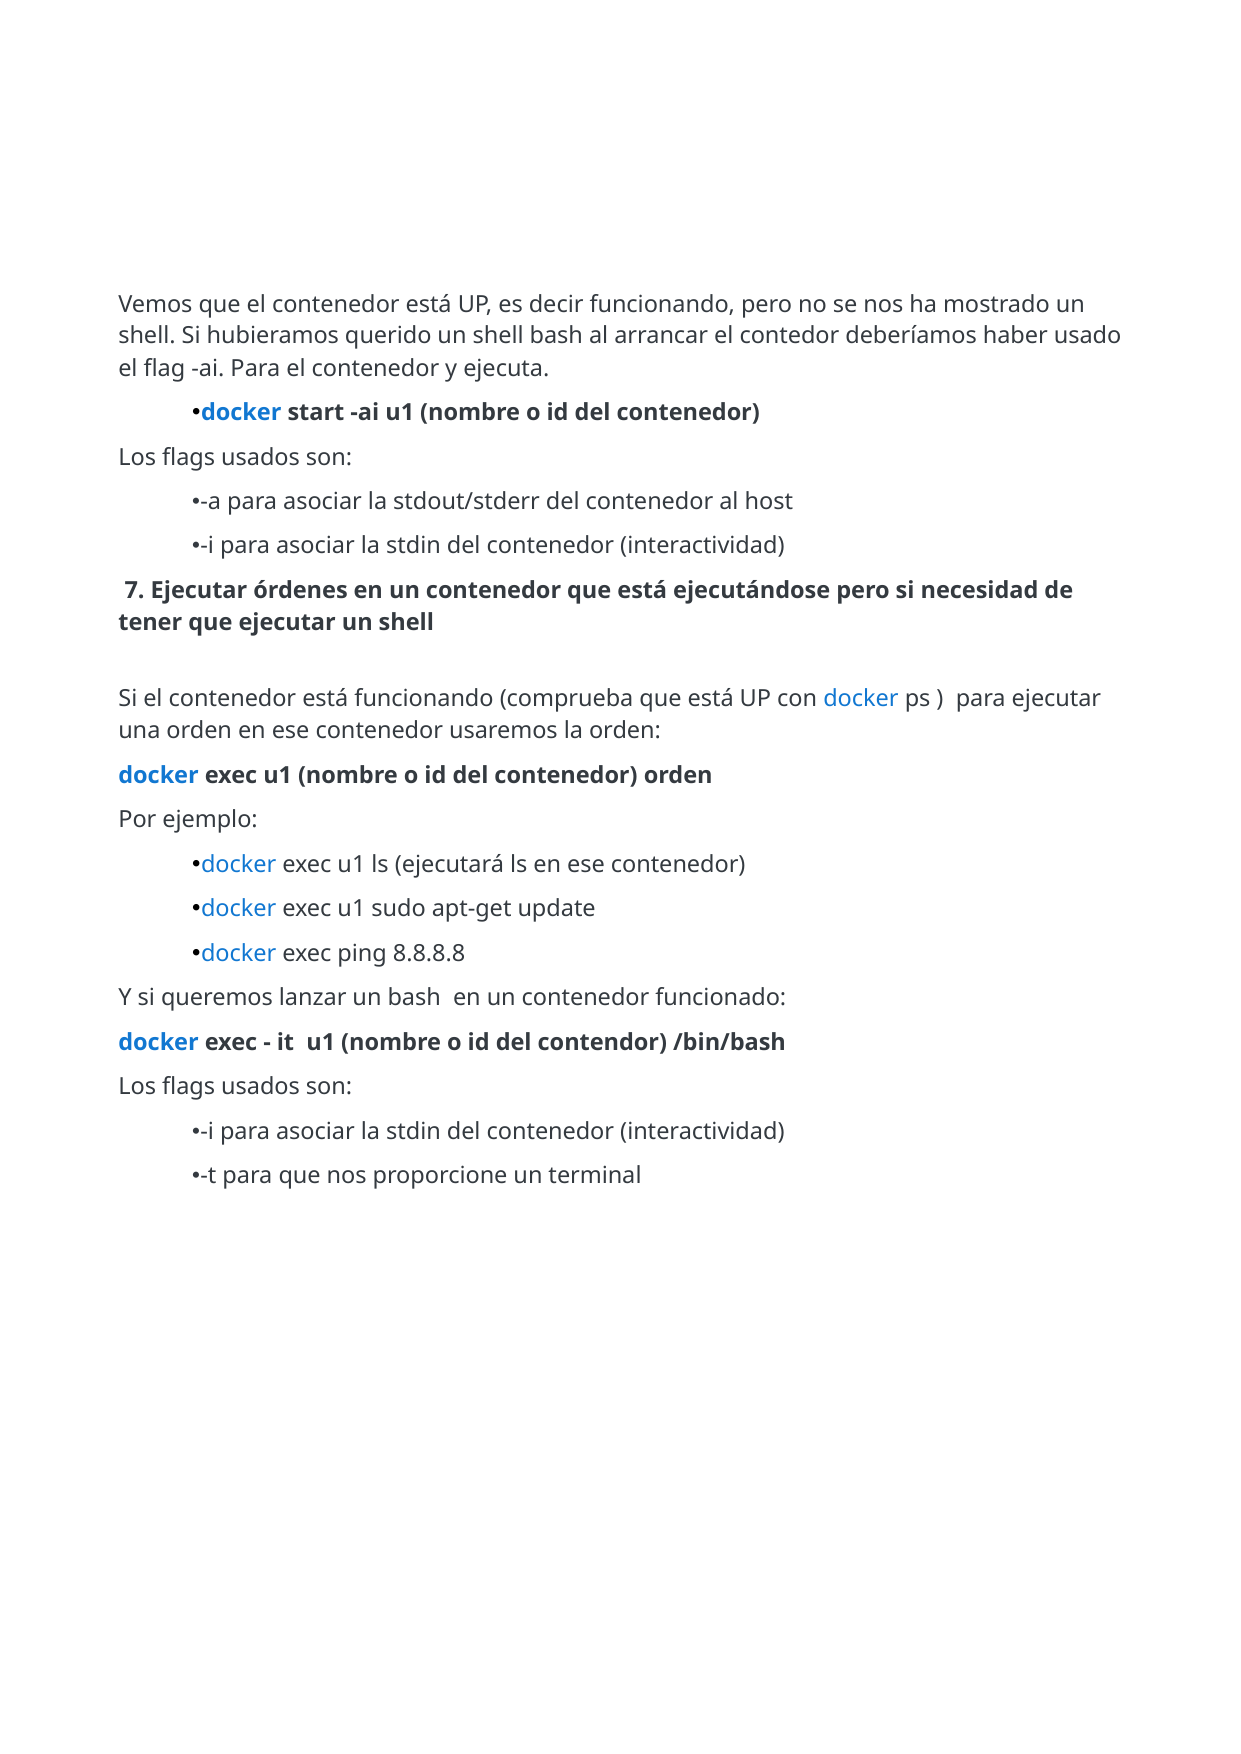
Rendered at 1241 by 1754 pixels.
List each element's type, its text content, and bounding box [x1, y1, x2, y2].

list docker exec u1 sudo apt-get update [118, 892, 1122, 923]
list docker start -ai u1 (nombre o id del contenedor) [118, 395, 1122, 427]
text Los flags usados son: [118, 1069, 1122, 1101]
list docker exec u1 ls (ejecutará ls en ese contenedor) [118, 847, 1122, 879]
list docker exec ping 8.8.8.8 [118, 936, 1122, 968]
text Por ejemplo: [118, 803, 1122, 834]
text 7. Ejecutar órdenes en un contenedor que está ejecutándose pero si necesidad de tener que ejecutar un shell [118, 573, 1122, 637]
text Si el contenedor está funcionando (comprueba que está UP con docker ps ) para ejecutar una orden en ese contenedor usaremos la orden: [118, 650, 1122, 746]
text Vemos que el contenedor está UP, es decir funcionando, pero no se nos ha mostrado un shell. Si hubieramos querido un shell bash al arrancar el contedor deberíamos haber usado el flag -ai. Para el contenedor y ejecuta. [118, 287, 1122, 383]
list -i para asociar la stdin del contenedor (interactividad) [118, 1114, 1122, 1146]
list -t para que nos proporcione un terminal [118, 1158, 1122, 1190]
list -a para asociar la stdout/stderr del contenedor al host [118, 484, 1122, 516]
text Los flags usados son: [118, 440, 1122, 472]
list -i para asociar la stdin del contenedor (interactividad) [118, 529, 1122, 561]
text docker exec u1 (nombre o id del contenedor) orden [118, 758, 1122, 790]
text Y si queremos lanzar un bash en un contenedor funcionado: [118, 981, 1122, 1012]
text docker exec - it u1 (nombre o id del contendor) /bin/bash [118, 1025, 1122, 1057]
